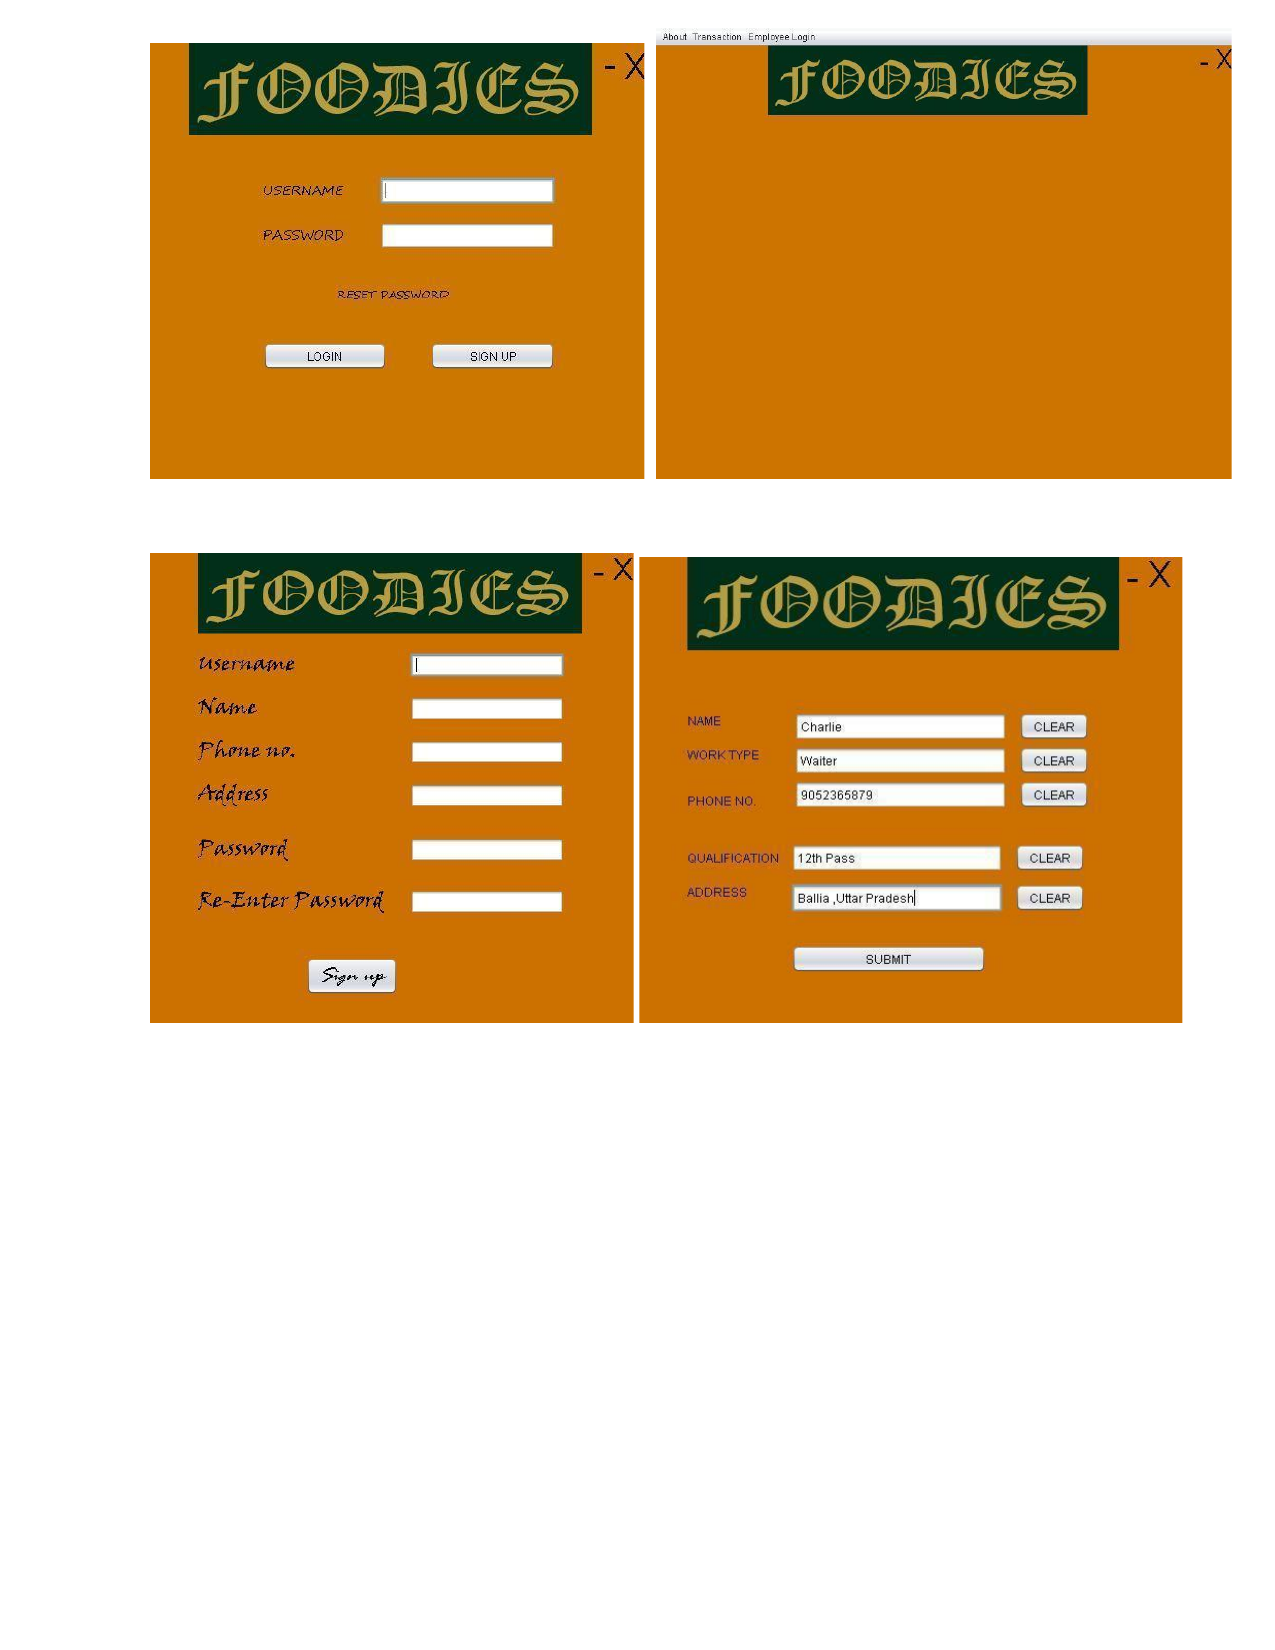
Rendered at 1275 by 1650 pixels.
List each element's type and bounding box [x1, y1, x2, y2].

picture [150, 43, 645, 479]
picture [656, 28, 1232, 479]
picture [639, 557, 1183, 1023]
picture [150, 553, 634, 1023]
